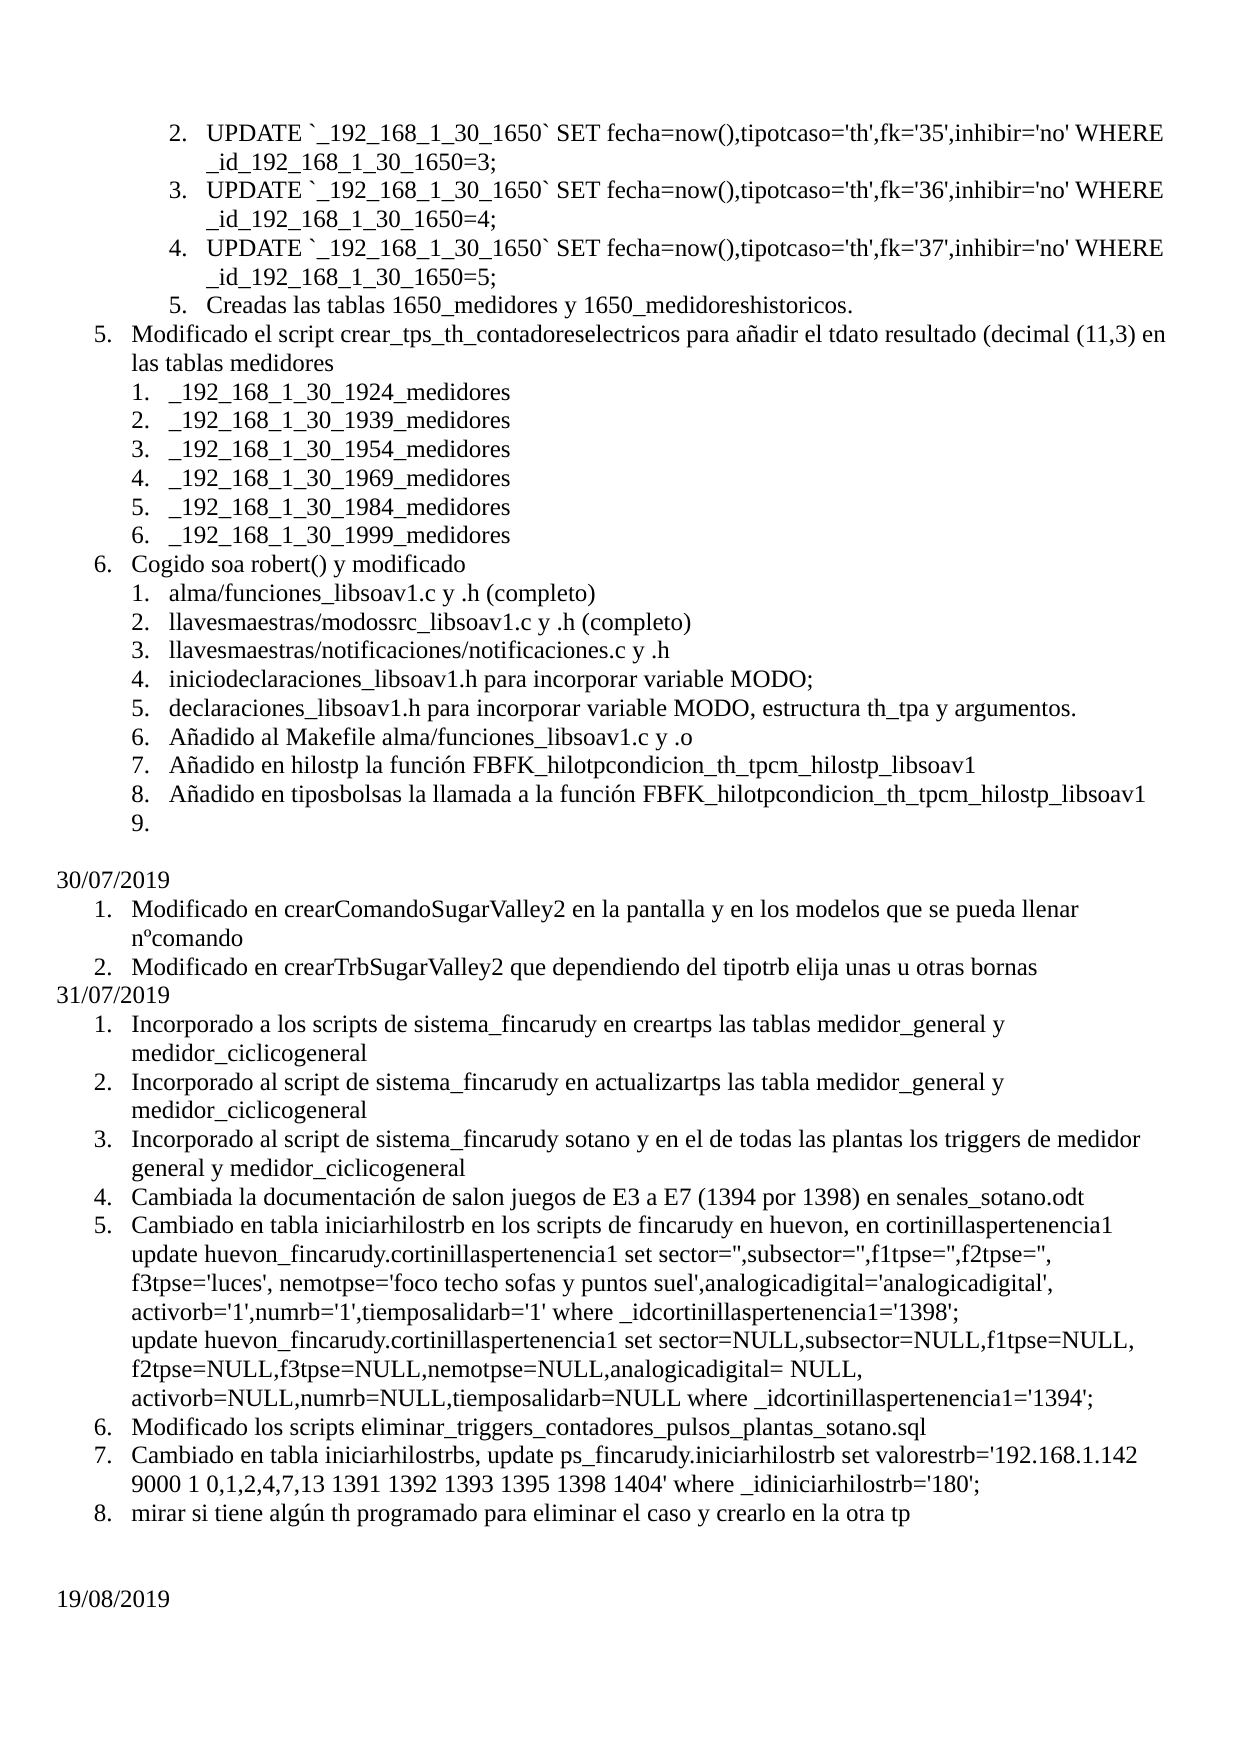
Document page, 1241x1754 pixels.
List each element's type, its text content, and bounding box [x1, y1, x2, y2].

list Añadido en hilostp la función FBFK_hilotpcondicion_th_tpcm_hilostp_libsoav1 [131, 751, 1167, 779]
text 31/07/2019 [56, 981, 1167, 1009]
list Cogido soa robert() y modificado [94, 549, 1167, 578]
list Añadido al Makefile alma/funciones_libsoav1.c y .o [131, 722, 1167, 751]
text 19/08/2019 [56, 1584, 1167, 1613]
list Añadido en tiposbolsas la llamada a la función FBFK_hilotpcondicion_th_tpcm_hilostp_libsoav1 [131, 779, 1167, 808]
list Cambiado en tabla iniciarhilostrbs, update ps_fincarudy.iniciarhilostrb set valorestrb='192.168.1.142 9000 1 0,1,2,4,7,13 1391 1392 1393 1395 1398 1404' where _idiniciarhilostrb='180'; [94, 1441, 1167, 1498]
list mirar si tiene algún th programado para eliminar el caso y crearlo en la otra tp [94, 1498, 1167, 1527]
list declaraciones_libsoav1.h para incorporar variable MODO, estructura th_tpa y argumentos. [131, 693, 1167, 722]
list Creadas las tablas 1650_medidores y 1650_medidoreshistoricos. [169, 291, 1167, 319]
list UPDATE `_192_168_1_30_1650` SET fecha=now(),tipotcaso='th',fk='36',inhibir='no' WHERE _id_192_168_1_30_1650=4; [169, 176, 1167, 233]
list Incorporado al script de sistema_fincarudy sotano y en el de todas las plantas los triggers de medidor general y medidor_ciclicogeneral [94, 1124, 1167, 1182]
list Cambiado en tabla iniciarhilostrb en los scripts de fincarudy en huevon, en cortinillaspertenencia1 [94, 1211, 1167, 1239]
list Modificado los scripts eliminar_triggers_contadores_pulsos_plantas_sotano.sql [94, 1412, 1167, 1441]
list Cambiada la documentación de salon juegos de E3 a E7 (1394 por 1398) en senales_sotano.odt [94, 1182, 1167, 1211]
list _192_168_1_30_1969_medidores [131, 463, 1167, 492]
text 30/07/2019 [56, 866, 1167, 894]
list update huevon_fincarudy.cortinillaspertenencia1 set sector='',subsector='',f1tpse='',f2tpse='', f3tpse='luces', nemotpse='foco techo sofas y puntos suel',analogicadigital='analogicadigital', activorb='1',numrb='1',tiemposalidarb='1' where _idcortinillaspertenencia1='1398'; [94, 1239, 1167, 1326]
list _192_168_1_30_1984_medidores [131, 492, 1167, 521]
list Incorporado al script de sistema_fincarudy en actualizartps las tabla medidor_general y medidor_ciclicogeneral [94, 1067, 1167, 1124]
list Modificado en crearTrbSugarValley2 que dependiendo del tipotrb elija unas u otras bornas [94, 952, 1167, 981]
list _192_168_1_30_1939_medidores [131, 406, 1167, 434]
list update huevon_fincarudy.cortinillaspertenencia1 set sector=NULL,subsector=NULL,f1tpse=NULL, f2tpse=NULL,f3tpse=NULL,nemotpse=NULL,analogicadigital= NULL, activorb=NULL,numrb=NULL,tiemposalidarb=NULL where _idcortinillaspertenencia1='1394'; [94, 1326, 1167, 1412]
list UPDATE `_192_168_1_30_1650` SET fecha=now(),tipotcaso='th',fk='35',inhibir='no' WHERE _id_192_168_1_30_1650=3; [169, 118, 1167, 176]
list Modificado el script crear_tps_th_contadoreselectricos para añadir el tdato resultado (decimal (11,3) en las tablas medidores [94, 319, 1167, 377]
list iniciodeclaraciones_libsoav1.h para incorporar variable MODO; [131, 664, 1167, 693]
list llavesmaestras/notificaciones/notificaciones.c y .h [131, 636, 1167, 664]
list _192_168_1_30_1924_medidores [131, 377, 1167, 406]
list _192_168_1_30_1999_medidores [131, 521, 1167, 549]
list UPDATE `_192_168_1_30_1650` SET fecha=now(),tipotcaso='th',fk='37',inhibir='no' WHERE _id_192_168_1_30_1650=5; [169, 233, 1167, 291]
list _192_168_1_30_1954_medidores [131, 434, 1167, 463]
list Incorporado a los scripts de sistema_fincarudy en creartps las tablas medidor_general y medidor_ciclicogeneral [94, 1009, 1167, 1067]
list Modificado en crearComandoSugarValley2 en la pantalla y en los modelos que se pueda llenar nºcomando [94, 894, 1167, 952]
list alma/funciones_libsoav1.c y .h (completo) [131, 578, 1167, 607]
list llavesmaestras/modossrc_libsoav1.c y .h (completo) [131, 607, 1167, 636]
